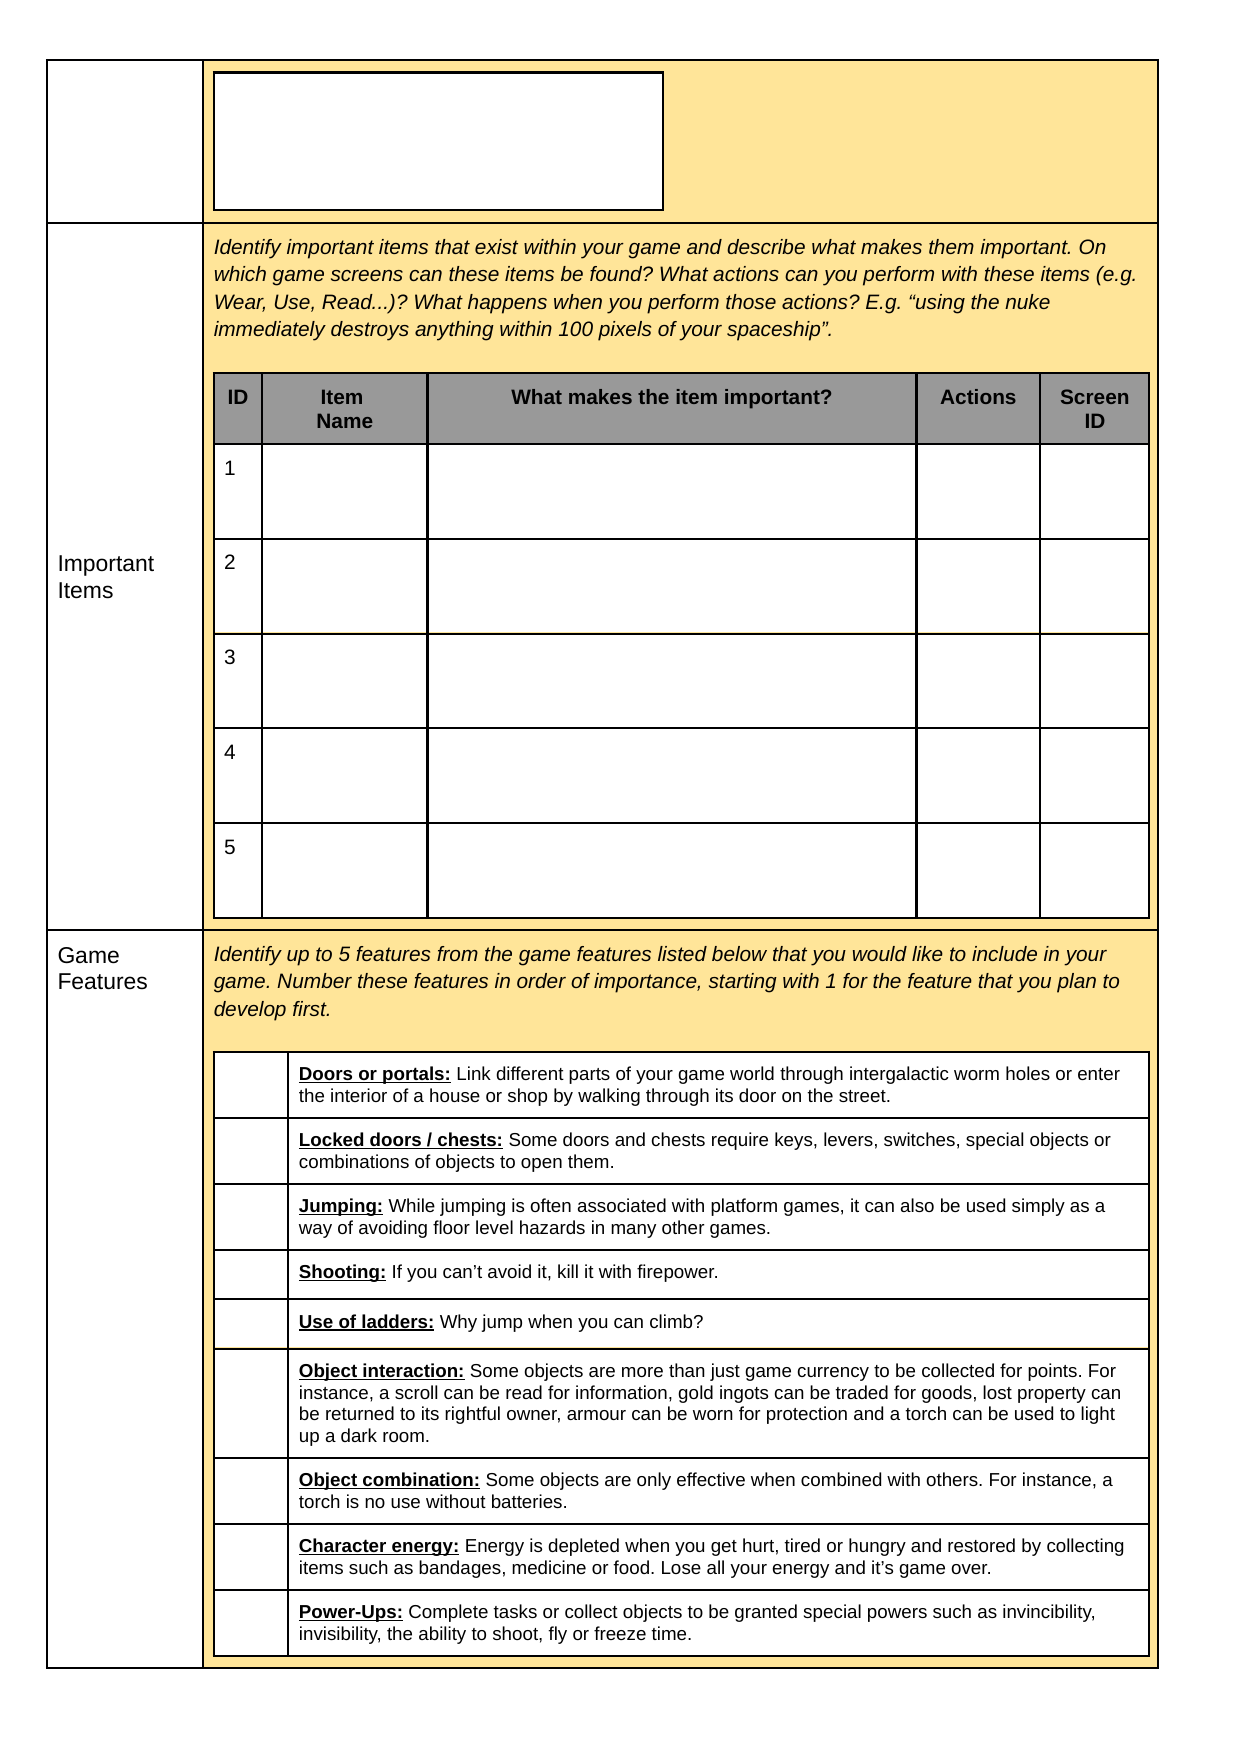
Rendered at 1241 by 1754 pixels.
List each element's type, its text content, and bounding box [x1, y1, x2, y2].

table_cell [429, 635, 915, 727]
table_header Actions [918, 374, 1039, 443]
table_cell [263, 635, 426, 727]
table_cell [1041, 729, 1148, 822]
table_cell [215, 1350, 287, 1457]
table_header [215, 1053, 287, 1117]
table_cell [918, 445, 1039, 538]
table_header Doors or portals: Link different parts of your game world through intergalactic worm holes or enter the interior of a house or shop by walking through its door on the street. [289, 1053, 1148, 1117]
table_cell Identify important items that exist within your game and describe what makes them important. On which game screens can these items be found? What actions can you perform with these items (e.g. Wear, Use, Read...)? What happens when you perform those actions? E.g. “using the nuke immediately destroys anything within 100 pixels of your spaceship”. [204, 224, 1157, 929]
table_cell 5 [215, 824, 261, 917]
table_header Screen ID [1041, 374, 1148, 443]
table_cell [215, 1459, 287, 1523]
table_cell [918, 729, 1039, 822]
table_cell [1041, 445, 1148, 538]
table_cell [263, 729, 426, 822]
table_cell Shooting: If you can’t avoid it, kill it with firepower. [289, 1251, 1148, 1298]
table_cell Character energy: Energy is depleted when you get hurt, tired or hungry and restored by collecting items such as bandages, medicine or food. Lose all your energy and it’s game over. [289, 1525, 1148, 1589]
table_cell [204, 61, 1157, 222]
table_cell [918, 824, 1039, 917]
table_cell Power-Ups: Complete tasks or collect objects to be granted special powers such as invincibility, invisibility, the ability to shoot, fly or freeze time. [289, 1591, 1148, 1655]
table_cell Jumping: While jumping is often associated with platform games, it can also be used simply as a way of avoiding floor level hazards in many other games. [289, 1185, 1148, 1249]
table_cell [1041, 540, 1148, 632]
table_cell [215, 1251, 287, 1298]
table_cell [215, 1119, 287, 1183]
table_cell [263, 445, 426, 538]
table_cell Important Items [48, 224, 202, 929]
table_cell [215, 1185, 287, 1249]
table_cell Game Features [48, 931, 202, 1667]
table_cell [215, 1300, 287, 1347]
table_header What makes the item important? [429, 374, 915, 443]
table_cell 2 [215, 540, 261, 632]
table_header ID [215, 374, 261, 443]
table_header Item Name [263, 374, 426, 443]
table_cell [215, 1591, 287, 1655]
table_cell [918, 540, 1039, 632]
table_cell [429, 824, 915, 917]
table_cell [429, 729, 915, 822]
table_cell Use of ladders: Why jump when you can climb? [289, 1300, 1148, 1347]
table_cell [263, 540, 426, 632]
table_cell [1041, 824, 1148, 917]
table_cell 1 [215, 445, 261, 538]
table_header [215, 74, 662, 209]
table_cell 4 [215, 729, 261, 822]
table_cell [263, 824, 426, 917]
table_cell Locked doors / chests: Some doors and chests require keys, levers, switches, special objects or combinations of objects to open them. [289, 1119, 1148, 1183]
table_cell 3 [215, 635, 261, 727]
table_cell [429, 540, 915, 632]
table_cell Identify up to 5 features from the game features listed below that you would like to include in your game. Number these features in order of importance, starting with 1 for the feature that you plan to develop first. [204, 931, 1157, 1667]
table_cell [215, 1525, 287, 1589]
table_cell [1041, 635, 1148, 727]
table_cell Object interaction: Some objects are more than just game currency to be collected for points. For instance, a scroll can be read for information, gold ingots can be traded for goods, lost property can be returned to its rightful owner, armour can be worn for protection and a torch can be used to light up a dark room. [289, 1350, 1148, 1457]
table_cell [429, 445, 915, 538]
table_cell [918, 635, 1039, 727]
table_cell Object combination: Some objects are only effective when combined with others. For instance, a torch is no use without batteries. [289, 1459, 1148, 1523]
table_cell [48, 61, 202, 222]
